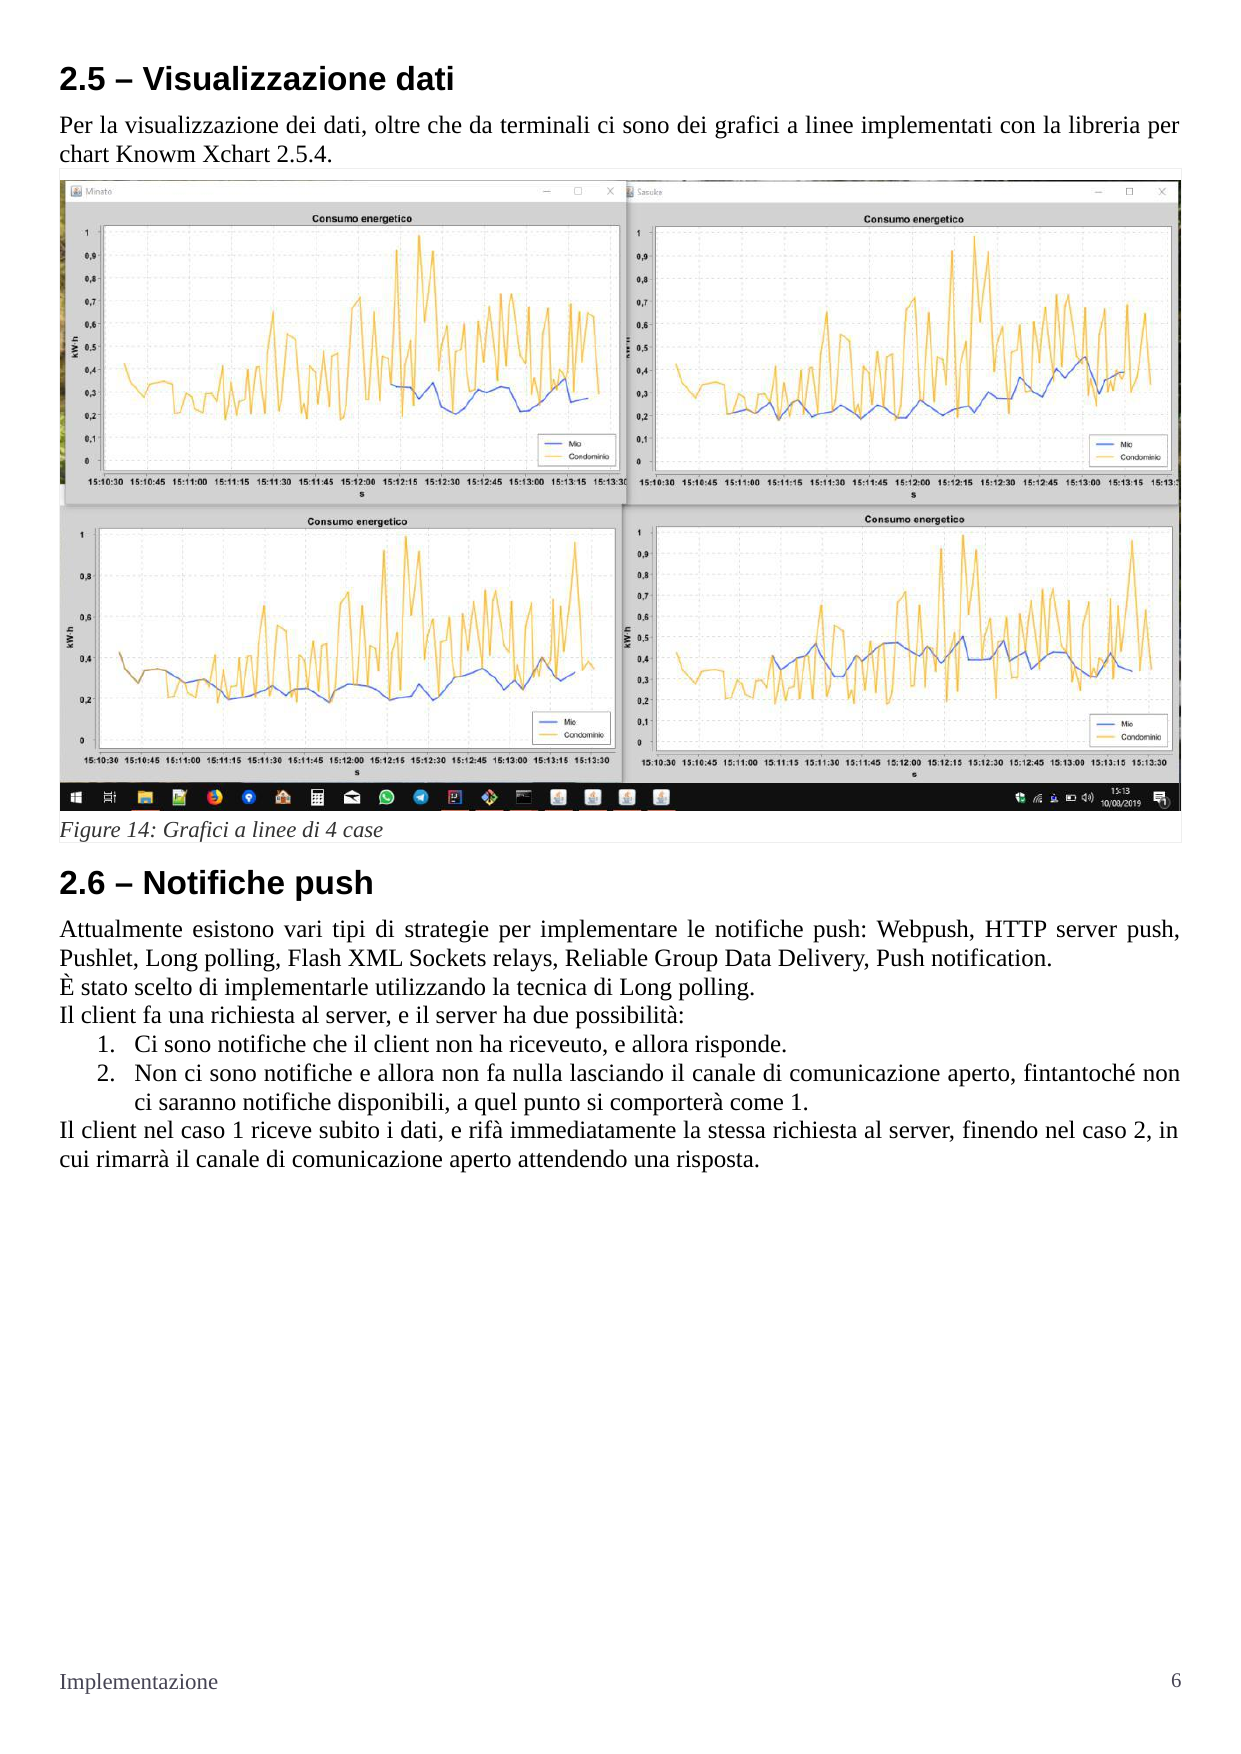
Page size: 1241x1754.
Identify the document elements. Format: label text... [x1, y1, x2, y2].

text Il client nel caso 1 riceve subito i dati, e rifà immediatamente la stessa richiesta al server, finendo nel caso 2, in cui rimarrà il canale di comunicazione aperto attendendo una risposta. [59, 1116, 1181, 1173]
text Attualmente esistono vari tipi di strategie per implementare le notifiche push: Webpush, HTTP server push, Pushlet, Long polling, Flash XML Sockets relays, Reliable Group Data Delivery, Push notification. [59, 914, 1181, 972]
text Per la visualizzazione dei dati, oltre che da terminali ci sono dei grafici a linee implementati con la libreria per chart Knowm Xchart 2.5.4. [59, 110, 1181, 167]
subtitle Visualizzazione dati [59, 59, 1181, 97]
list Ci sono notifiche che il client non ha riceveuto, e allora risponde. [97, 1029, 1181, 1058]
list Non ci sono notifiche e allora non fa nulla lasciando il canale di comunicazione aperto, fintantoché non ci saranno notifiche disponibili, a quel punto si comporterà come 1. [97, 1058, 1181, 1116]
text È stato scelto di implementarle utilizzando la tecnica di Long polling. [59, 972, 1181, 1001]
text Il client fa una richiesta al server, e il server ha due possibilità: [59, 1001, 1181, 1029]
picture [60, 180, 1181, 811]
text Figure 14: Grafici a linee di 4 case [60, 811, 1181, 842]
subtitle Notifiche push [59, 863, 1181, 902]
